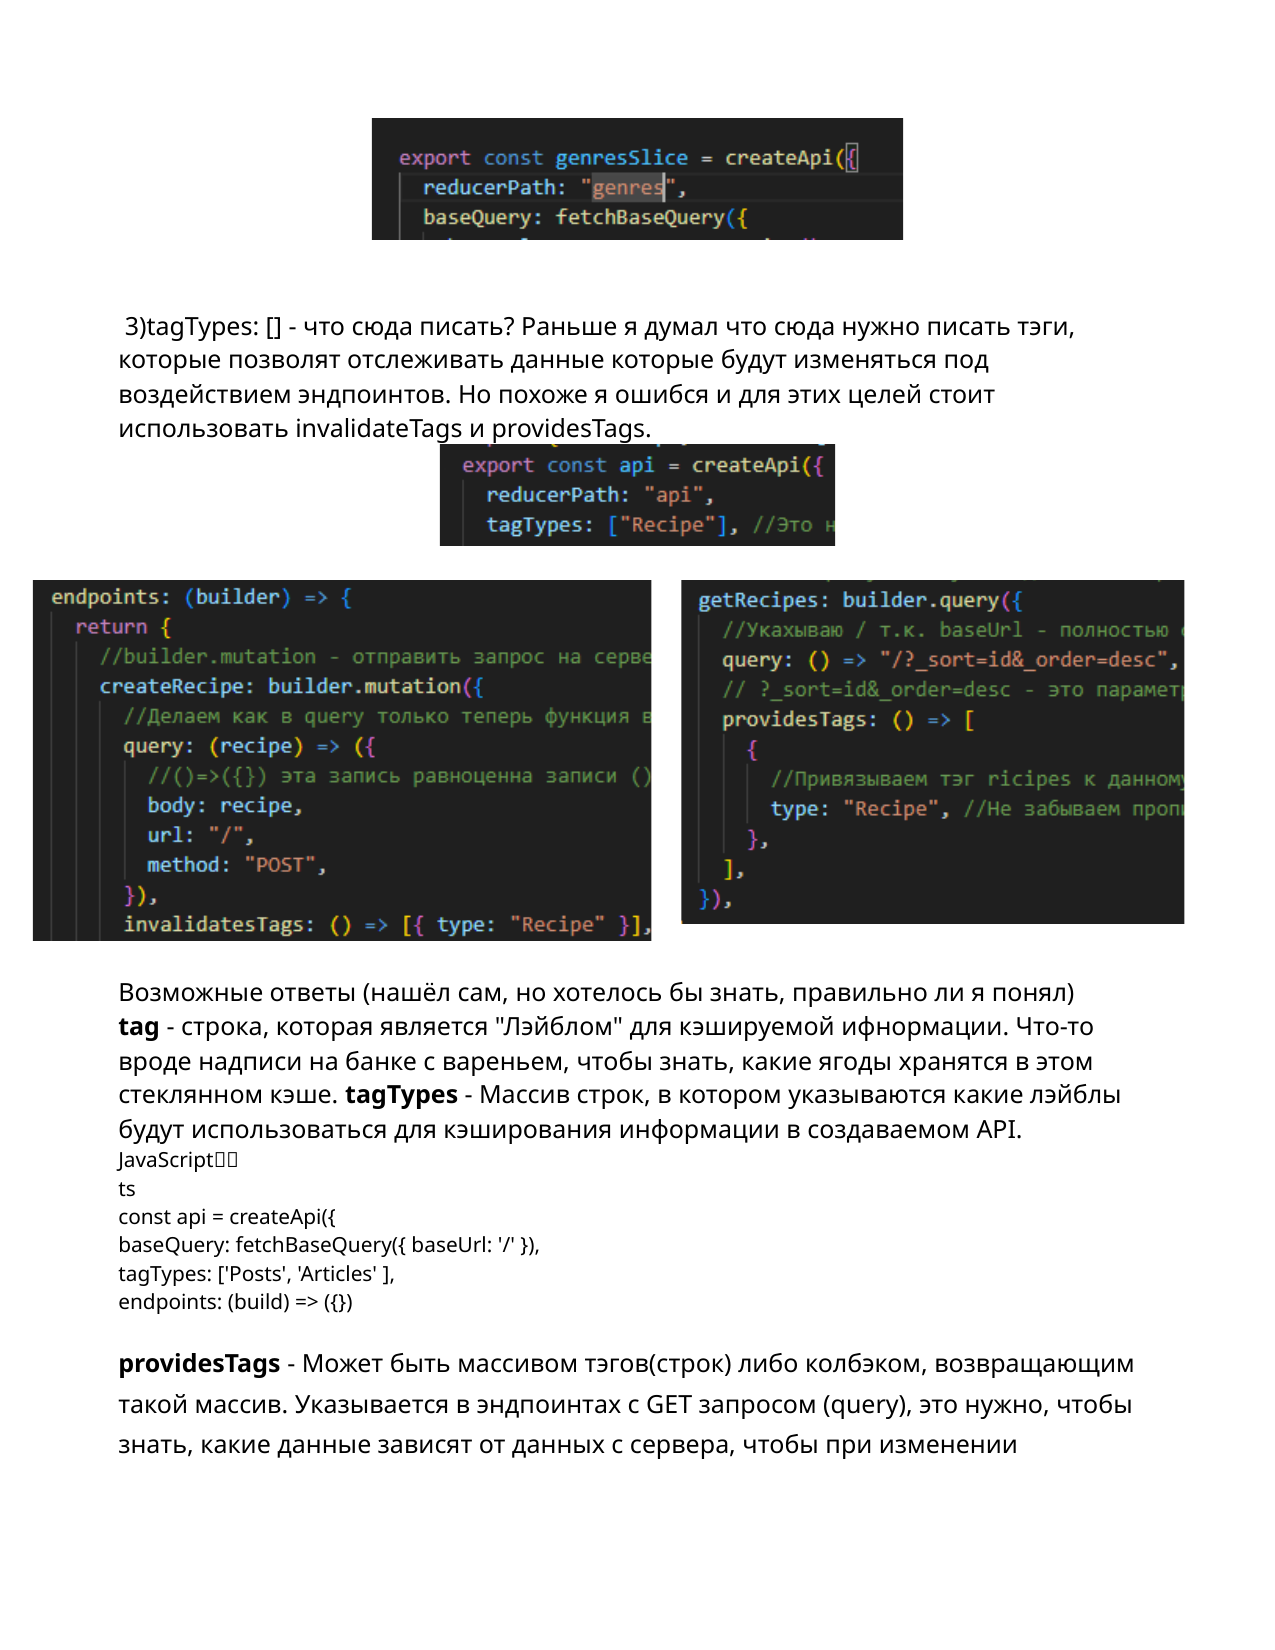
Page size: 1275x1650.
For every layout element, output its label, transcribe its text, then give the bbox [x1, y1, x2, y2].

picture [681, 580, 1185, 924]
picture [439, 444, 836, 546]
text providesTags - Может быть массивом тэгов(строк) либо колбэком, возвращающим такой массив. Указывается в эндпоинтах с GET запросом (query), это нужно, чтобы знать, какие данные зависят от данных с сервера, чтобы при изменении [118, 1345, 1157, 1461]
text tagTypes: ['Posts', 'Articles' ], [118, 1259, 1157, 1287]
text JavaScript [118, 1145, 1157, 1174]
text Возможные ответы (нашёл сам, но хотелось бы знать, правильно ли я понял) tag - строка, которая является "Лэйблом" для кэшируемой ифнормации. Что-то вроде надписи на банке с вареньем, чтобы знать, какие ягоды хранятся в этом стеклянном кэше. tagTypes - Массив строк, в котором указываются какие лэйблы будут использоваться для кэширования информации в создаваемом API. [118, 580, 1157, 1145]
picture [371, 118, 904, 240]
picture [32, 580, 652, 941]
text baseQuery: fetchBaseQuery({ baseUrl: '/' }), [118, 1231, 1157, 1259]
text ts [118, 1174, 1157, 1202]
text endpoints: (build) => ({}) [118, 1287, 1157, 1316]
text 3)tagTypes: [] - что сюда писать? Раньше я думал что сюда нужно писать тэги, которые позволят отслеживать данные которые будут изменяться под воздействием эндпоинтов. Но похоже я ошибся и для этих целей стоит использовать invalidateTags и providesTags. [118, 308, 1157, 444]
text const api = createApi({ [118, 1202, 1157, 1231]
